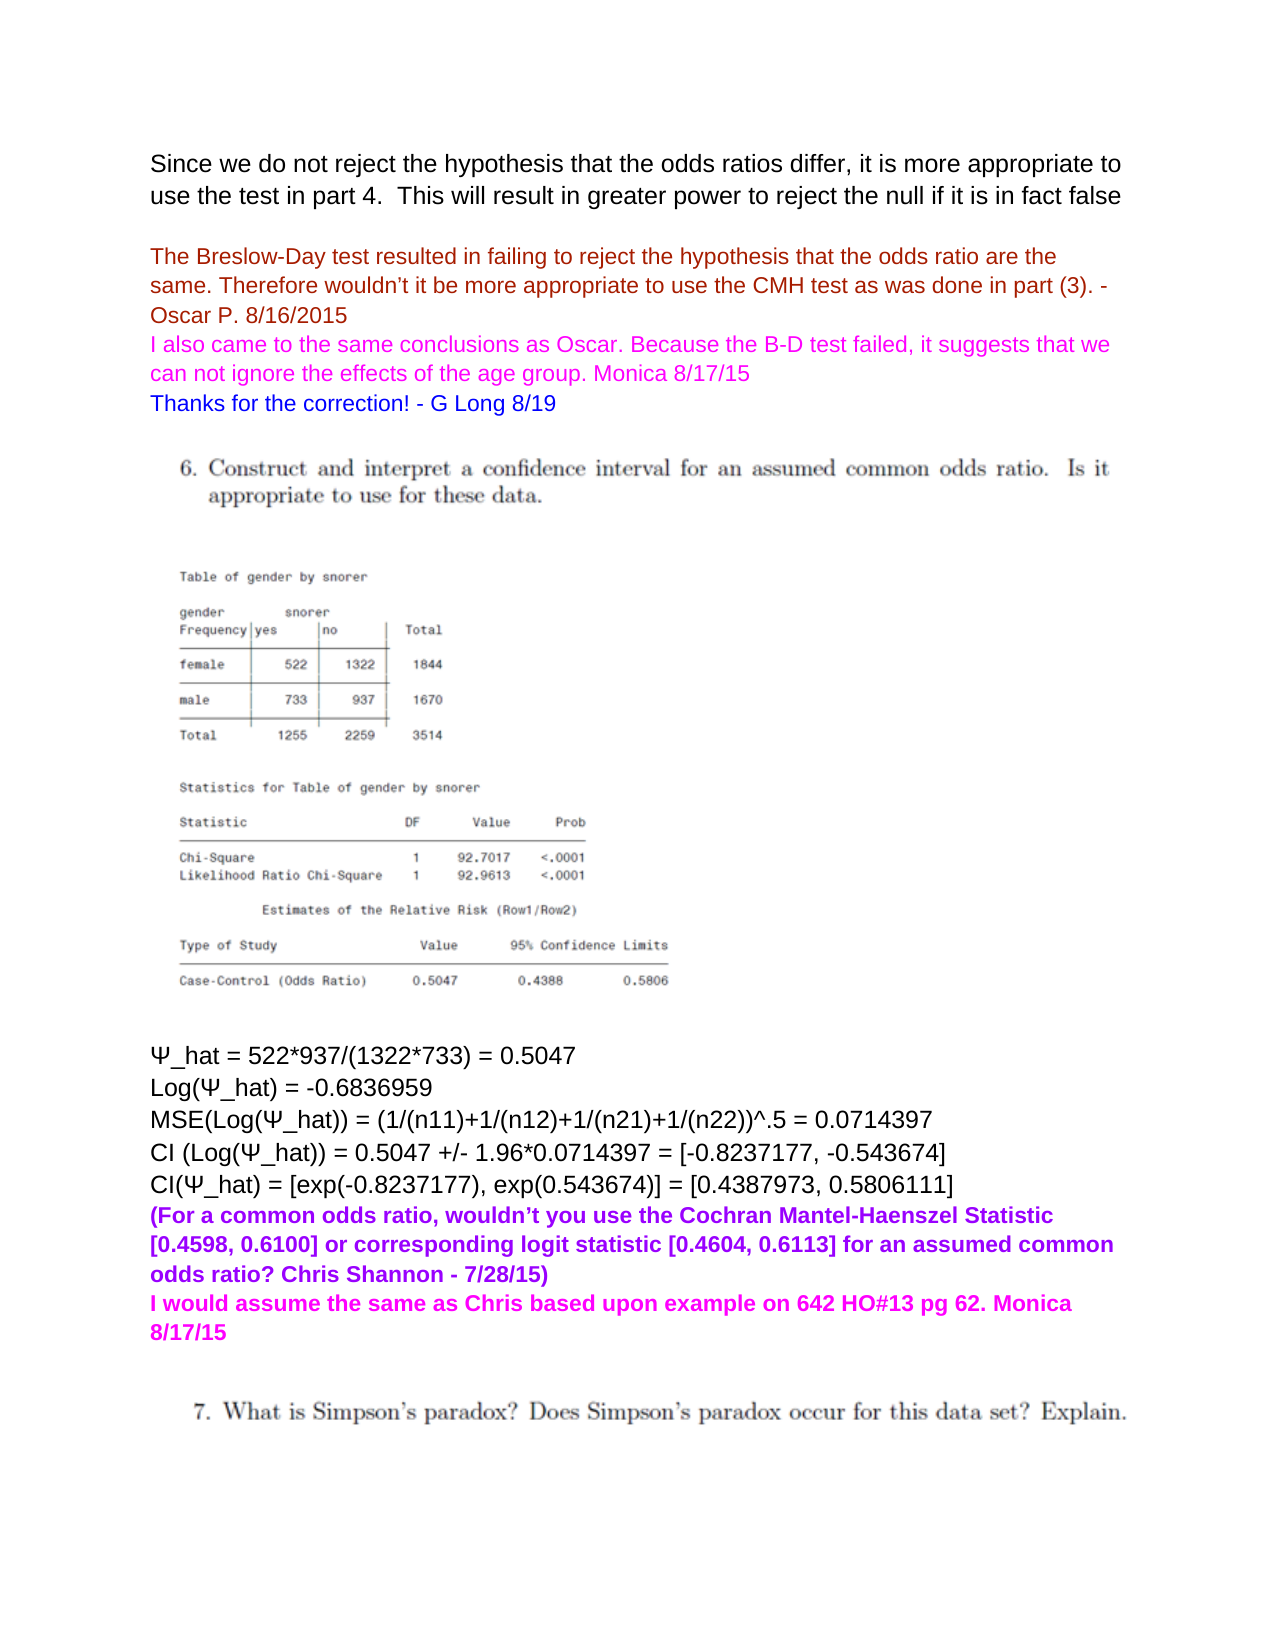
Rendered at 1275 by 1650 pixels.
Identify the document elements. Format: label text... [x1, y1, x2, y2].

text The Breslow-Day test resulted in failing to reject the hypothesis that the odds ratio are the same. Therefore wouldn’t it be more appropriate to use the CMH test as was done in part (3). -Oscar P. 8/16/2015 [150, 243, 1125, 328]
text CI (Log(Ψ_hat)) = 0.5047 +/- 1.96*0.0714397 = [-0.8237177, -0.543674] [150, 1138, 1125, 1166]
text Thanks for the correction! - G Long 8/19 [150, 390, 1125, 416]
text MSE(Log(Ψ_hat)) = (1/(n11)+1/(n12)+1/(n21)+1/(n22))^.5 = 0.0714397 [150, 1106, 1125, 1134]
text Ψ_hat = 522*937/(1322*733) = 0.5047 [150, 1042, 1125, 1070]
text I also came to the same conclusions as Oscar. Because the B-D test failed, it suggests that we can not ignore the effects of the age group. Monica 8/17/15 [150, 332, 1125, 387]
text I would assume the same as Chris based upon example on 642 HO#13 pg 62. Monica 8/17/15 [150, 1291, 1125, 1346]
picture [168, 565, 1029, 991]
picture [168, 438, 1144, 525]
text CI(Ψ_hat) = [exp(-0.8237177), exp(0.543674)] = [0.4387973, 0.5806111] [150, 1171, 1125, 1198]
text Log(Ψ_hat) = -0.6836959 [150, 1074, 1125, 1102]
text (For a common odds ratio, wouldn’t you use the Cochran Mantel-Haenszel Statistic [0.4598, 0.6100] or corresponding logit statistic [0.4604, 0.6113] for an assumed common odds ratio? Chris Shannon - 7/28/15) [150, 1203, 1125, 1287]
picture [168, 1368, 1144, 1453]
text Since we do not reject the hypothesis that the odds ratios differ, it is more appropriate to use the test in part 4. This will result in greater power to reject the null if it is in fact false [150, 150, 1125, 210]
